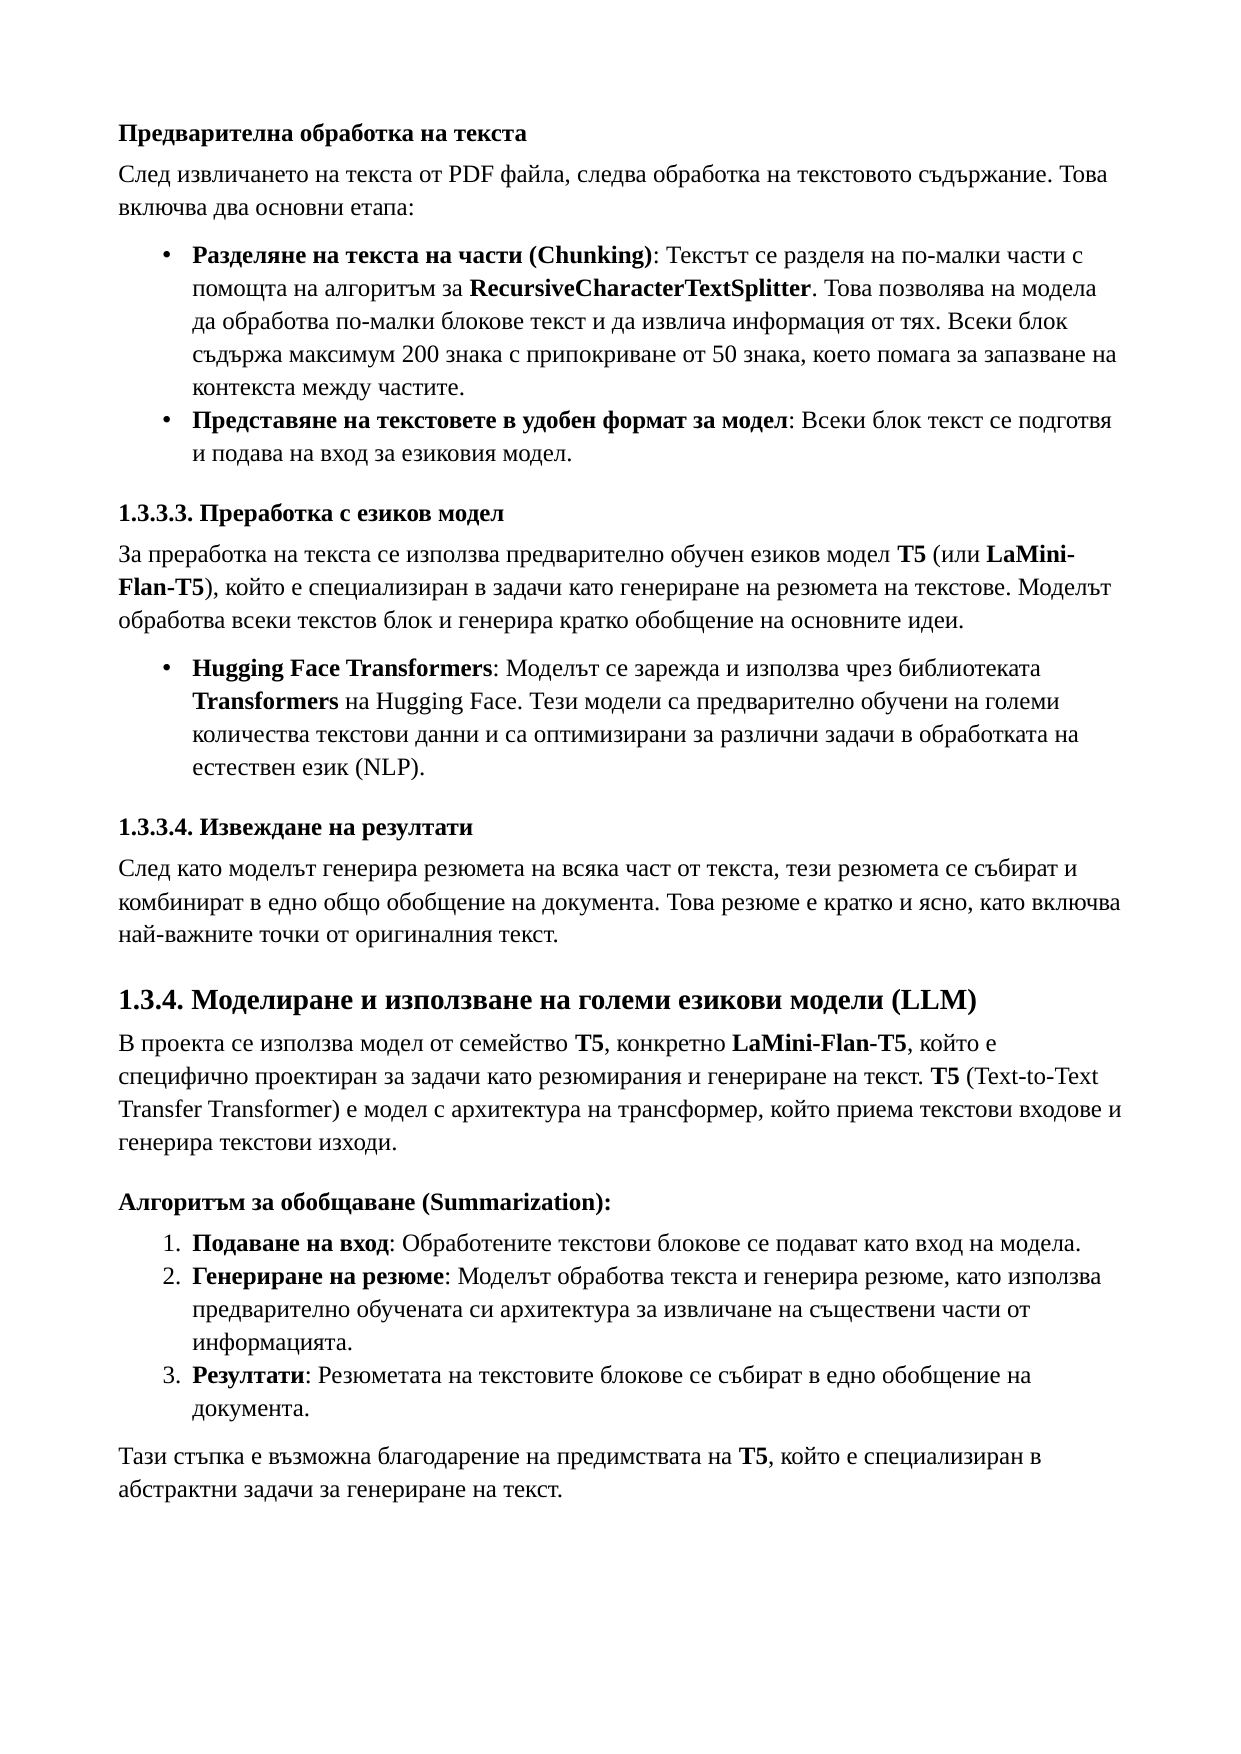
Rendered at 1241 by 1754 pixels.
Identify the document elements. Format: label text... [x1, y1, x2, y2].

list Hugging Face Transformers: Моделът се зарежда и използва чрез библиотеката Transformers на Hugging Face. Тези модели са предварително обучени на големи количества текстови данни и са оптимизирани за различни задачи в обработката на естествен език (NLP). [162, 653, 1122, 781]
list Разделяне на текста на части (Chunking): Текстът се разделя на по-малки части с помощта на алгоритъм за RecursiveCharacterTextSplitter. Това позволява на модела да обработва по-малки блокове текст и да извлича информация от тях. Всеки блок съдържа максимум 200 знака с припокриване от 50 знака, което помага за запазване на контекста между частите. [162, 240, 1122, 401]
list Подаване на вход: Обработените текстови блокове се подават като вход на модела. [162, 1228, 1122, 1257]
list Представяне на текстовете в удобен формат за модел: Всеки блок текст се подготвя и подава на вход за езиковия модел. [162, 405, 1122, 467]
text За преработка на текста се използва предварително обучен езиков модел T5 (или LaMini-Flan-T5), който е специализиран в задачи като генериране на резюмета на текстове. Моделът обработва всеки текстов блок и генерира кратко обобщение на основните идеи. [118, 539, 1122, 634]
list Резултати: Резюметата на текстовите блокове се събират в едно обобщение на документа. [162, 1360, 1122, 1422]
subtitle Алгоритъм за обобщаване (Summarization): [118, 1187, 1122, 1216]
text Тази стъпка е възможна благодарение на предимствата на T5, който е специализиран в абстрактни задачи за генериране на текст. [118, 1441, 1122, 1503]
subtitle 1.3.3.4. Извеждане на резултати [118, 812, 1122, 841]
text В проекта се използва модел от семейство T5, конкретно LaMini-Flan-T5, който е специфично проектиран за задачи като резюмирания и генериране на текст. T5 (Text-to-Text Transfer Transformer) е модел с архитектура на трансформер, който приема текстови входове и генерира текстови изходи. [118, 1028, 1122, 1156]
text След като моделът генерира резюмета на всяка част от текста, тези резюмета се събират и комбинират в едно общо обобщение на документа. Това резюме е кратко и ясно, като включва най-важните точки от оригиналния текст. [118, 853, 1122, 948]
list Генериране на резюме: Моделът обработва текста и генерира резюме, като използва предварително обучената си архитектура за извличане на съществени части от информацията. [162, 1261, 1122, 1356]
subtitle Предварителна обработка на текста [118, 118, 1122, 147]
subtitle 1.3.4. Моделиране и използване на големи езикови модели (LLM) [118, 982, 1122, 1015]
subtitle 1.3.3.3. Преработка с езиков модел [118, 498, 1122, 527]
text След извличането на текста от PDF файла, следва обработка на текстовото съдържание. Това включва два основни етапа: [118, 159, 1122, 221]
